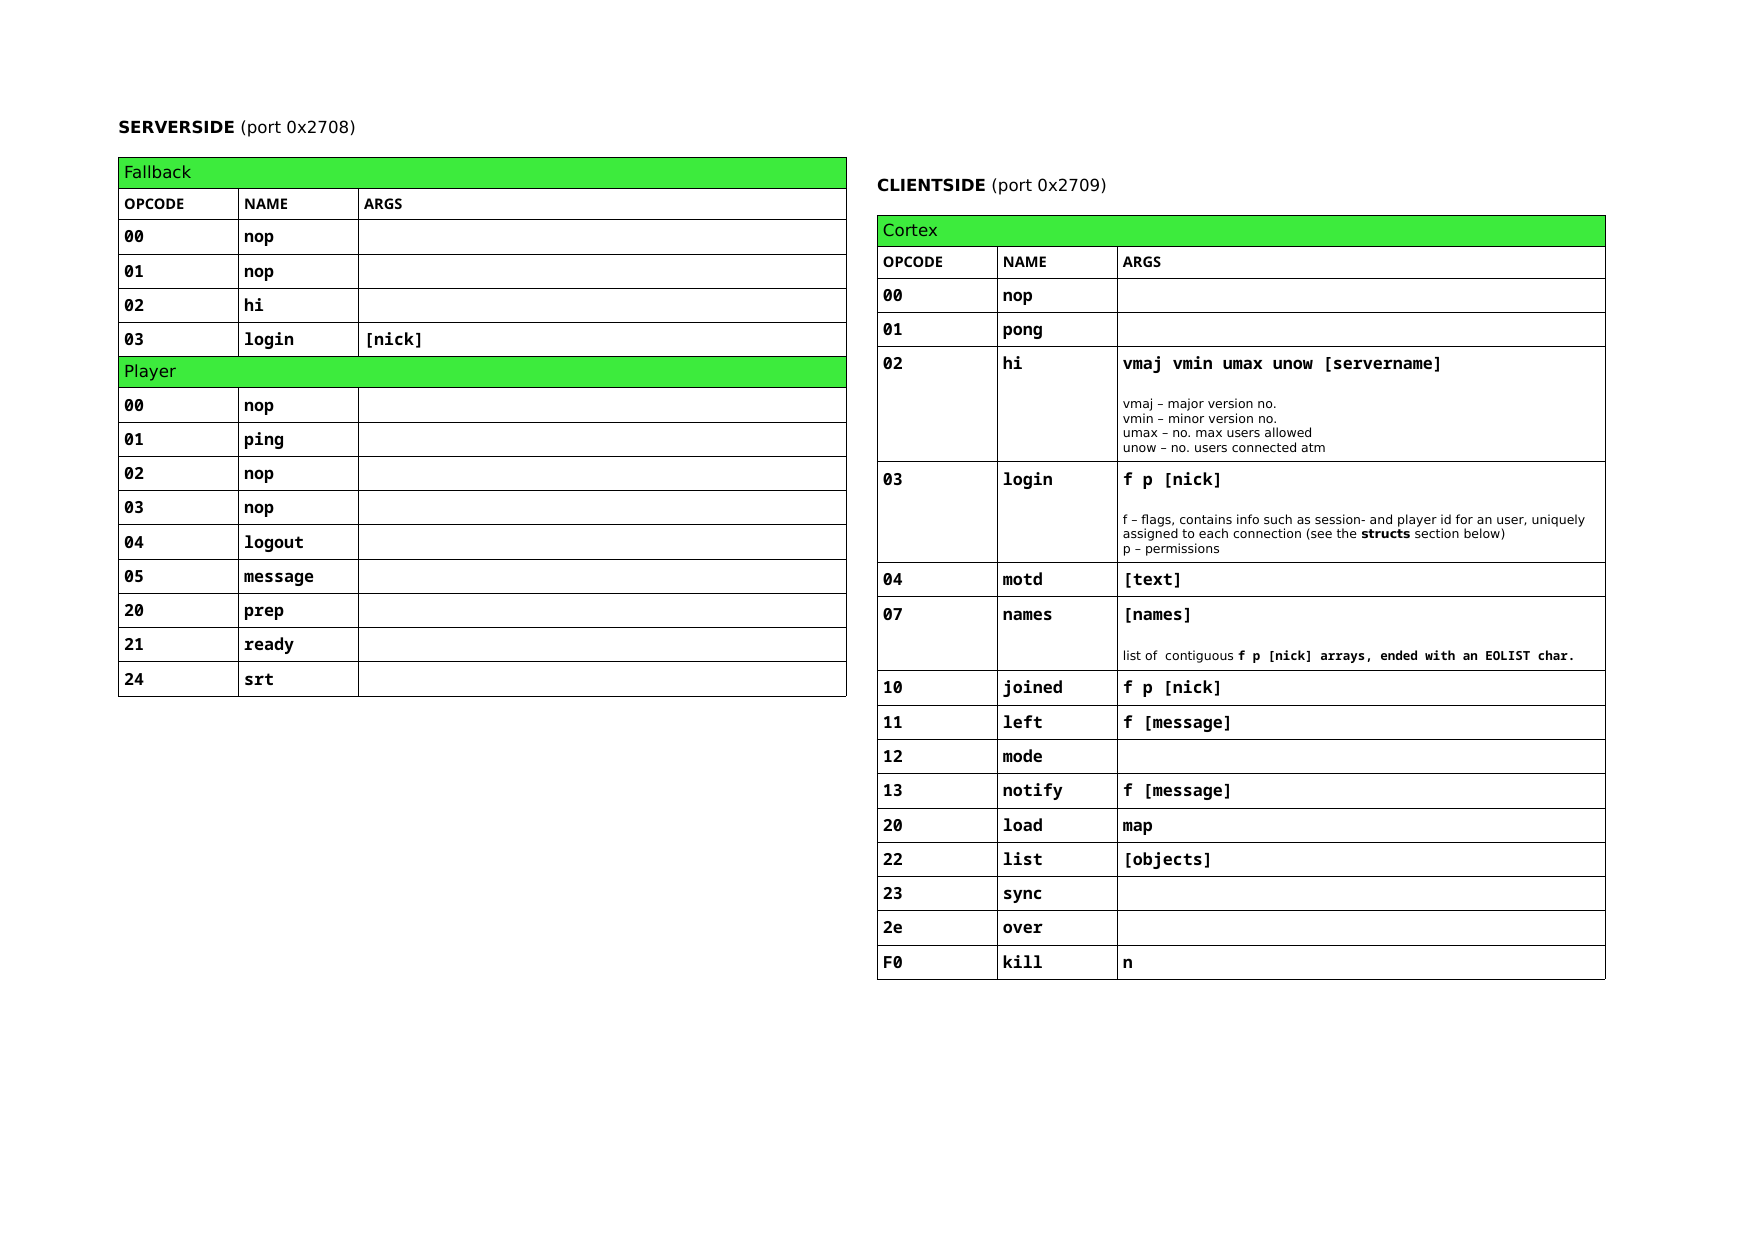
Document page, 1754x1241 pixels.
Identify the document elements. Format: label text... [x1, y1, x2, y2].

table_cell 11 [878, 706, 997, 739]
table_cell ARGS [1118, 247, 1605, 277]
table_cell [names] list of contiguous f p [nick] arrays, ended with an EOLIST char. [1118, 597, 1605, 670]
table_cell motd [998, 563, 1117, 596]
table_cell nop [998, 279, 1117, 312]
table_cell 12 [878, 740, 997, 773]
table_cell hi [239, 289, 358, 322]
table_cell f p [nick] [1118, 671, 1605, 704]
table_cell 02 [119, 457, 238, 490]
table_cell 20 [119, 594, 238, 627]
table_cell [text] [1118, 563, 1605, 596]
table_cell joined [998, 671, 1117, 704]
table_cell prep [239, 594, 358, 627]
table_cell f [message] [1118, 774, 1605, 807]
table_cell 2e [878, 911, 997, 944]
table_cell [359, 560, 846, 593]
table_cell over [998, 911, 1117, 944]
table_cell names [998, 597, 1117, 670]
table_cell f p [nick] f – flags, contains info such as session- and player id for an user, uniquely assigned to each connection (see the structs section below) p – permissions [1118, 462, 1605, 562]
table_cell 23 [878, 877, 997, 910]
table_cell [1118, 279, 1605, 312]
table_cell hi [998, 347, 1117, 461]
table_cell list [998, 843, 1117, 876]
table_cell 00 [119, 388, 238, 422]
table_cell [nick] [359, 323, 846, 356]
table_cell 00 [878, 279, 997, 312]
table_cell nop [239, 457, 358, 490]
table_cell logout [239, 525, 358, 559]
table_cell ping [239, 423, 358, 456]
table_cell [359, 423, 846, 456]
table_cell kill [998, 946, 1117, 979]
table_cell vmaj vmin umax unow [servername] vmaj – major version no. vmin – minor version no. umax – no. max users allowed unow – no. users connected atm [1118, 347, 1605, 461]
table_header Fallback [119, 158, 846, 188]
table_cell [objects] [1118, 843, 1605, 876]
table_cell 04 [878, 563, 997, 596]
table_cell f [message] [1118, 706, 1605, 739]
table_cell 24 [119, 662, 238, 696]
table_cell 05 [119, 560, 238, 593]
table_cell [359, 388, 846, 422]
table_cell srt [239, 662, 358, 696]
table_cell message [239, 560, 358, 593]
table_cell [1118, 740, 1605, 773]
table_cell [359, 594, 846, 627]
table_cell F0 [878, 946, 997, 979]
table_cell NAME [239, 189, 358, 219]
table_cell nop [239, 491, 358, 524]
table_cell 01 [119, 255, 238, 288]
table_cell 03 [119, 491, 238, 524]
table_cell [359, 289, 846, 322]
table_cell ARGS [359, 189, 846, 219]
table_cell map [1118, 809, 1605, 842]
table_cell [359, 491, 846, 524]
table_cell 03 [878, 462, 997, 562]
table_cell [1118, 313, 1605, 346]
table_cell [1118, 911, 1605, 944]
table_cell [359, 662, 846, 696]
table_cell 02 [878, 347, 997, 461]
table_cell load [998, 809, 1117, 842]
table_cell OPCODE [119, 189, 238, 219]
table_cell 07 [878, 597, 997, 670]
table_cell login [998, 462, 1117, 562]
table_cell ready [239, 628, 358, 661]
text SERVERSIDE (port 0x2708) [118, 118, 877, 137]
table_cell [359, 628, 846, 661]
text CLIENTSIDE (port 0x2709) [877, 176, 1636, 196]
table_cell [1118, 877, 1605, 910]
table_cell nop [239, 220, 358, 253]
table_cell 03 [119, 323, 238, 356]
table_cell Player [119, 357, 846, 387]
table_cell 00 [119, 220, 238, 253]
table_cell 01 [119, 423, 238, 456]
table_cell [359, 220, 846, 253]
table_cell 20 [878, 809, 997, 842]
table_cell OPCODE [878, 247, 997, 277]
table_cell nop [239, 255, 358, 288]
table_cell 02 [119, 289, 238, 322]
table_cell 04 [119, 525, 238, 559]
table_cell login [239, 323, 358, 356]
table_cell [359, 255, 846, 288]
table_cell 10 [878, 671, 997, 704]
table_cell 22 [878, 843, 997, 876]
table_cell NAME [998, 247, 1117, 277]
table_header Cortex [878, 216, 1605, 246]
table_cell mode [998, 740, 1117, 773]
table_cell [359, 525, 846, 559]
table_cell left [998, 706, 1117, 739]
table_cell pong [998, 313, 1117, 346]
table_cell [359, 457, 846, 490]
table_cell n [1118, 946, 1605, 979]
table_cell sync [998, 877, 1117, 910]
table_cell 13 [878, 774, 997, 807]
table_cell 21 [119, 628, 238, 661]
table_cell nop [239, 388, 358, 422]
table_cell 01 [878, 313, 997, 346]
table_cell notify [998, 774, 1117, 807]
